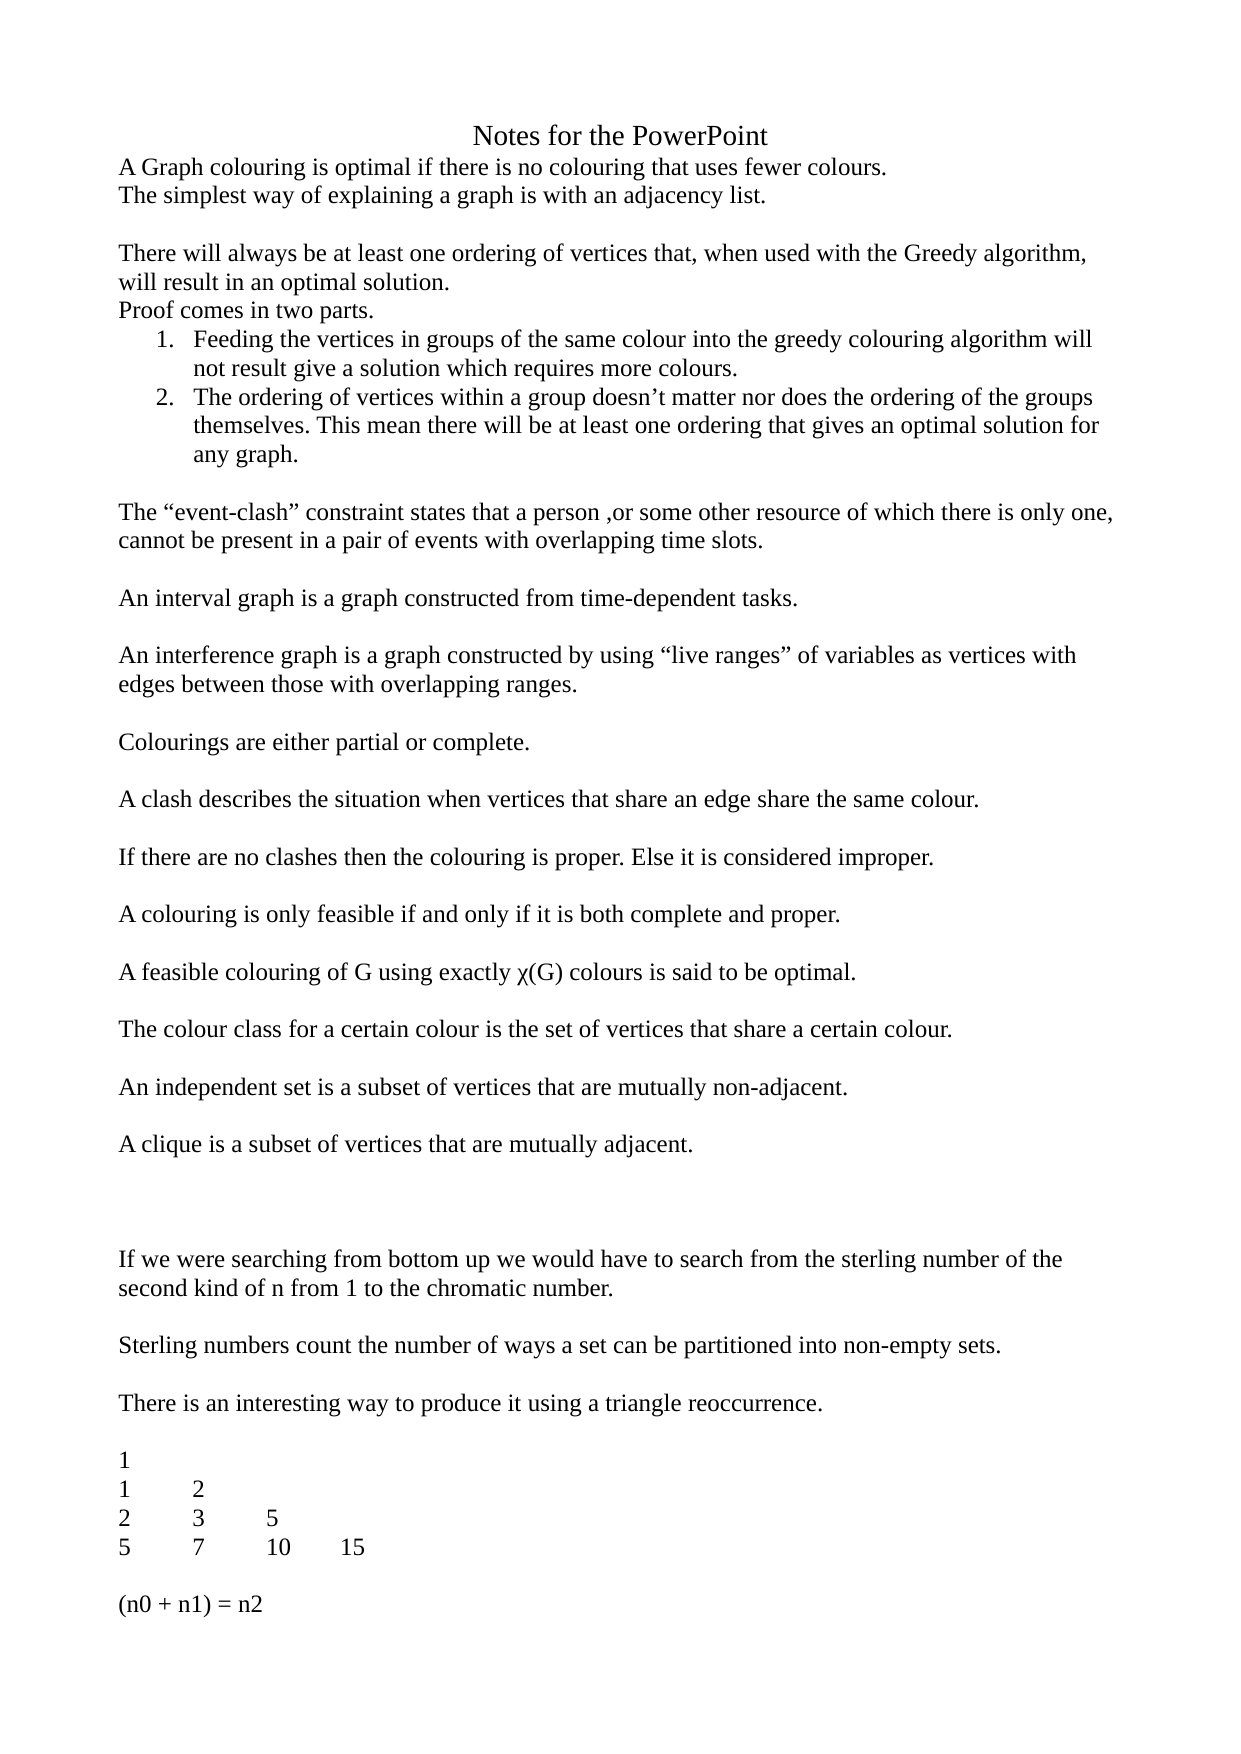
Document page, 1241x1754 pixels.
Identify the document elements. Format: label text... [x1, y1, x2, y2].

text A colouring is only feasible if and only if it is both complete and proper. [118, 899, 1122, 928]
text 1 2 [118, 1474, 1122, 1503]
text Sterling numbers count the number of ways a set can be partitioned into non-empty sets. [118, 1330, 1122, 1359]
text A clique is a subset of vertices that are mutually adjacent. [118, 1129, 1122, 1158]
text 1 [118, 1445, 1122, 1474]
text There is an interesting way to produce it using a triangle reoccurrence. [118, 1388, 1122, 1417]
text The colour class for a certain colour is the set of vertices that share a certain colour. [118, 1014, 1122, 1043]
text Proof comes in two parts. [118, 295, 1122, 324]
text There will always be at least one ordering of vertices that, when used with the Greedy algorithm, will result in an optimal solution. [118, 238, 1122, 295]
text A Graph colouring is optimal if there is no colouring that uses fewer colours. [118, 152, 1122, 180]
text If we were searching from bottom up we would have to search from the sterling number of the second kind of n from 1 to the chromatic number. [118, 1244, 1122, 1302]
list The ordering of vertices within a group doesn’t matter nor does the ordering of the groups themselves. This mean there will be at least one ordering that gives an optimal solution for any graph. [156, 382, 1122, 468]
text 5 7 10 15 [118, 1532, 1122, 1560]
text A clash describes the situation when vertices that share an edge share the same colour. [118, 784, 1122, 813]
text The “event-clash” constraint states that a person ,or some other resource of which there is only one, cannot be present in a pair of events with overlapping time slots. [118, 497, 1122, 554]
text An interval graph is a graph constructed from time-dependent tasks. [118, 583, 1122, 612]
text Notes for the PowerPoint [118, 118, 1122, 152]
text If there are no clashes then the colouring is proper. Else it is considered improper. [118, 842, 1122, 870]
text Colourings are either partial or complete. [118, 727, 1122, 755]
text An independent set is a subset of vertices that are mutually non-adjacent. [118, 1072, 1122, 1100]
text The simplest way of explaining a graph is with an adjacency list. [118, 180, 1122, 209]
text A feasible colouring of G using exactly χ(G) colours is said to be optimal. [118, 957, 1122, 985]
text (n0 + n1) = n2 [118, 1589, 1122, 1618]
list Feeding the vertices in groups of the same colour into the greedy colouring algorithm will not result give a solution which requires more colours. [156, 324, 1122, 382]
text 2 3 5 [118, 1503, 1122, 1532]
text An interference graph is a graph constructed by using “live ranges” of variables as vertices with edges between those with overlapping ranges. [118, 640, 1122, 698]
